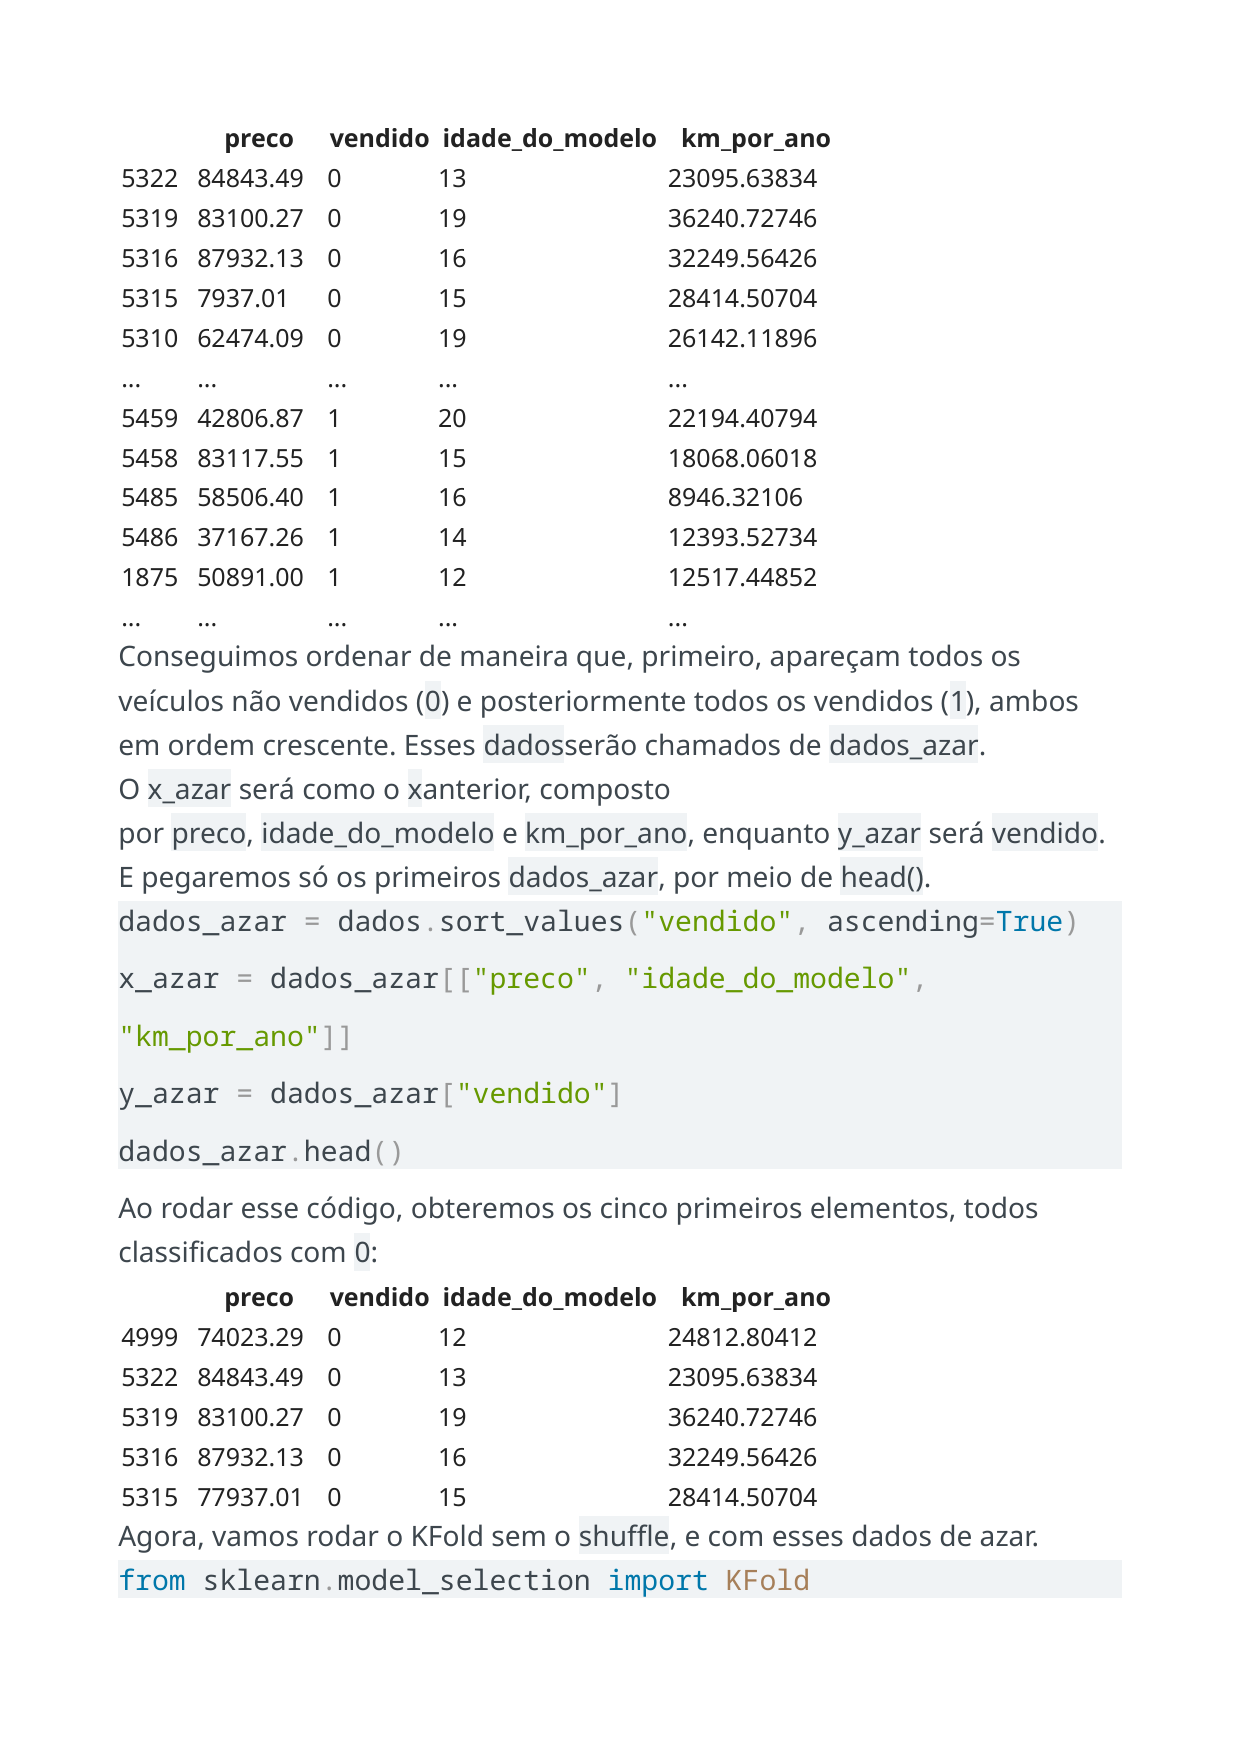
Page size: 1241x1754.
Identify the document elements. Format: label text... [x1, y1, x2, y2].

text x_azar = dados_azar[["preco", "idade_do_modelo", "km_por_ano"]] [118, 959, 1122, 1054]
table_cell 26142.11896 [665, 318, 847, 357]
text dados_azar.head() [118, 1131, 1122, 1169]
table_header idade_do_modelo [435, 1277, 665, 1317]
table_cell 5319 [118, 198, 194, 238]
table_cell 5310 [118, 318, 194, 357]
table_cell 32249.56426 [665, 238, 847, 278]
table_cell 0 [324, 1396, 435, 1436]
table_cell 12393.52734 [665, 517, 847, 557]
table_cell 1 [324, 517, 435, 557]
table_cell 16 [435, 477, 665, 517]
table_cell 12 [435, 557, 665, 597]
table_header idade_do_modelo [435, 118, 665, 158]
table_cell 5315 [118, 1476, 194, 1516]
table_cell 83100.27 [194, 1396, 324, 1436]
table_cell 37167.26 [194, 517, 324, 557]
table_cell 13 [435, 1357, 665, 1396]
table_cell 83117.55 [194, 437, 324, 477]
table_cell 12517.44852 [665, 557, 847, 597]
table_cell 15 [435, 278, 665, 318]
table_cell 0 [324, 158, 435, 198]
table_cell 5319 [118, 1396, 194, 1436]
table_cell 19 [435, 1396, 665, 1436]
table_cell ... [665, 358, 847, 397]
table_cell 5458 [118, 437, 194, 477]
table_cell 50891.00 [194, 557, 324, 597]
table_cell 1 [324, 398, 435, 437]
table_cell 0 [324, 1476, 435, 1516]
table_cell 24812.80412 [665, 1317, 847, 1357]
table_cell 8946.32106 [665, 477, 847, 517]
table_cell 0 [324, 1357, 435, 1396]
table_header [118, 1277, 194, 1317]
table_cell ... [435, 597, 665, 637]
table_cell 36240.72746 [665, 198, 847, 238]
table_cell 5486 [118, 517, 194, 557]
table_cell 4999 [118, 1317, 194, 1357]
table_cell 1 [324, 437, 435, 477]
table_header preco [194, 1277, 324, 1317]
table_header vendido [324, 118, 435, 158]
table_cell 84843.49 [194, 1357, 324, 1396]
table_cell 28414.50704 [665, 1476, 847, 1516]
table_cell 87932.13 [194, 1436, 324, 1476]
table_cell 0 [324, 318, 435, 357]
table_cell 0 [324, 278, 435, 318]
table_cell 20 [435, 398, 665, 437]
table_cell 14 [435, 517, 665, 557]
table_cell 5485 [118, 477, 194, 517]
table_header preco [194, 118, 324, 158]
table_cell 7937.01 [194, 278, 324, 318]
table_header km_por_ano [665, 118, 847, 158]
table_cell 15 [435, 437, 665, 477]
table_cell 12 [435, 1317, 665, 1357]
table_cell 32249.56426 [665, 1436, 847, 1476]
table_cell 1 [324, 557, 435, 597]
table_cell 23095.63834 [665, 1357, 847, 1396]
table_cell 0 [324, 1436, 435, 1476]
table_cell 5316 [118, 238, 194, 278]
table_header [118, 118, 194, 158]
table_cell 1875 [118, 557, 194, 597]
table_cell 42806.87 [194, 398, 324, 437]
table_cell 0 [324, 238, 435, 278]
text Ao rodar esse código, obteremos os cinco primeiros elementos, todos classificados com 0: [118, 1189, 1122, 1271]
table_cell ... [118, 358, 194, 397]
text Agora, vamos rodar o KFold sem o shuffle, e com esses dados de azar. [118, 1516, 1122, 1554]
table_cell ... [324, 358, 435, 397]
table_cell 5322 [118, 1357, 194, 1396]
table_cell 19 [435, 318, 665, 357]
table_cell 5459 [118, 398, 194, 437]
text Conseguimos ordenar de maneira que, primeiro, apareçam todos os veículos não vendidos (0) e posteriormente todos os vendidos (1), ambos em ordem crescente. Esses dadosserão chamados de dados_azar. O x_azar será como o xanterior, composto por preco, idade_do_modelo e km_por_ano, enquanto y_azar será vendido. E pegaremos só os primeiros dados_azar, por meio de head(). [118, 637, 1122, 895]
table_cell 19 [435, 198, 665, 238]
table_cell 1 [324, 477, 435, 517]
table_cell 84843.49 [194, 158, 324, 198]
text y_azar = dados_azar["vendido"] [118, 1074, 1122, 1112]
text dados_azar = dados.sort_values("vendido", ascending=True) [118, 901, 1122, 939]
table_cell 13 [435, 158, 665, 198]
table_cell ... [118, 597, 194, 637]
table_cell 5322 [118, 158, 194, 198]
table_cell 5316 [118, 1436, 194, 1476]
table_cell 22194.40794 [665, 398, 847, 437]
table_cell ... [435, 358, 665, 397]
table_cell 74023.29 [194, 1317, 324, 1357]
table_cell 0 [324, 1317, 435, 1357]
table_cell 36240.72746 [665, 1396, 847, 1436]
table_cell 28414.50704 [665, 278, 847, 318]
table_cell 83100.27 [194, 198, 324, 238]
table_cell 5315 [118, 278, 194, 318]
table_cell 87932.13 [194, 238, 324, 278]
text from sklearn.model_selection import KFold [118, 1560, 1122, 1598]
table_cell 58506.40 [194, 477, 324, 517]
table_cell ... [194, 358, 324, 397]
table_cell 23095.63834 [665, 158, 847, 198]
table_cell 18068.06018 [665, 437, 847, 477]
table_cell 16 [435, 238, 665, 278]
table_header km_por_ano [665, 1277, 847, 1317]
table_cell ... [324, 597, 435, 637]
table_cell 77937.01 [194, 1476, 324, 1516]
table_cell 15 [435, 1476, 665, 1516]
table_cell ... [194, 597, 324, 637]
table_cell 62474.09 [194, 318, 324, 357]
table_cell 0 [324, 198, 435, 238]
table_cell ... [665, 597, 847, 637]
table_header vendido [324, 1277, 435, 1317]
table_cell 16 [435, 1436, 665, 1476]
